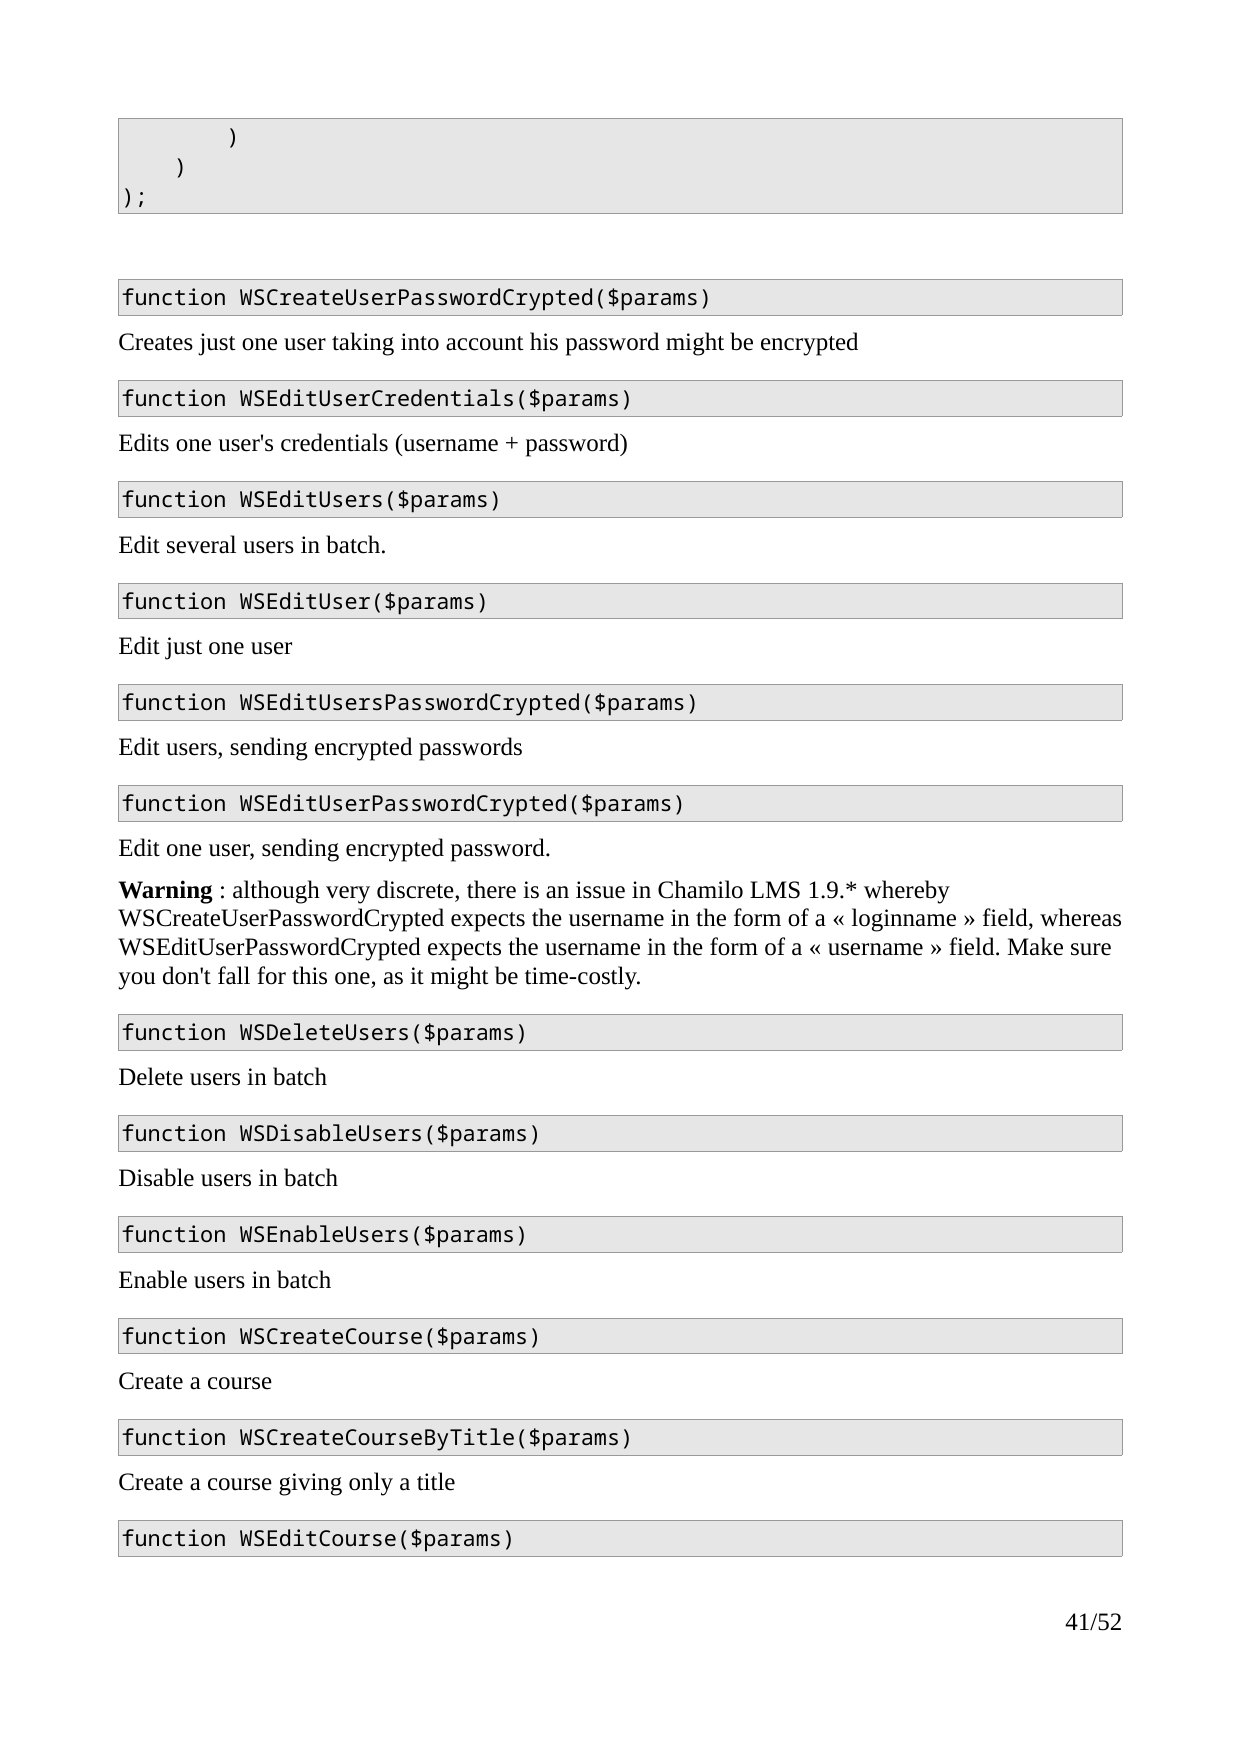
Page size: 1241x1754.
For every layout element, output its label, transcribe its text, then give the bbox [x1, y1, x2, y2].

text function WSCreateCourseByTitle($params) [119, 1420, 1122, 1455]
text function WSEditUsers($params) [119, 482, 1122, 517]
text Creates just one user taking into account his password might be encrypted [118, 327, 1122, 356]
text Disable users in batch [118, 1163, 1122, 1192]
text Edit one user, sending encrypted password. [118, 833, 1122, 862]
text function WSCreateCourse($params) [119, 1319, 1122, 1353]
text ) ) ); [119, 119, 1122, 213]
text Edit several users in batch. [118, 530, 1122, 558]
text function WSEditUser($params) [119, 584, 1122, 618]
text function WSEditUsersPasswordCrypted($params) [119, 685, 1122, 720]
text Delete users in batch [118, 1062, 1122, 1091]
text Edits one user's credentials (username + password) [118, 428, 1122, 457]
text Edit users, sending encrypted passwords [118, 732, 1122, 761]
text function WSCreateUserPasswordCrypted($params) [119, 280, 1122, 315]
text function WSDeleteUsers($params) [119, 1015, 1122, 1050]
text function WSEnableUsers($params) [119, 1217, 1122, 1252]
text Edit just one user [118, 631, 1122, 660]
text function WSEditCourse($params) [119, 1521, 1122, 1556]
text Create a course giving only a title [118, 1467, 1122, 1496]
text Enable users in batch [118, 1265, 1122, 1293]
text function WSEditUserPasswordCrypted($params) [119, 786, 1122, 821]
text function WSEditUserCredentials($params) [119, 381, 1122, 416]
text function WSDisableUsers($params) [119, 1116, 1122, 1151]
text Warning : although very discrete, there is an issue in Chamilo LMS 1.9.* whereby WSCreateUserPasswordCrypted expects the username in the form of a « loginname » field, whereas WSEditUserPasswordCrypted expects the username in the form of a « username » field. Make sure you don't fall for this one, as it might be time-costly. [118, 875, 1122, 990]
text Create a course [118, 1366, 1122, 1395]
